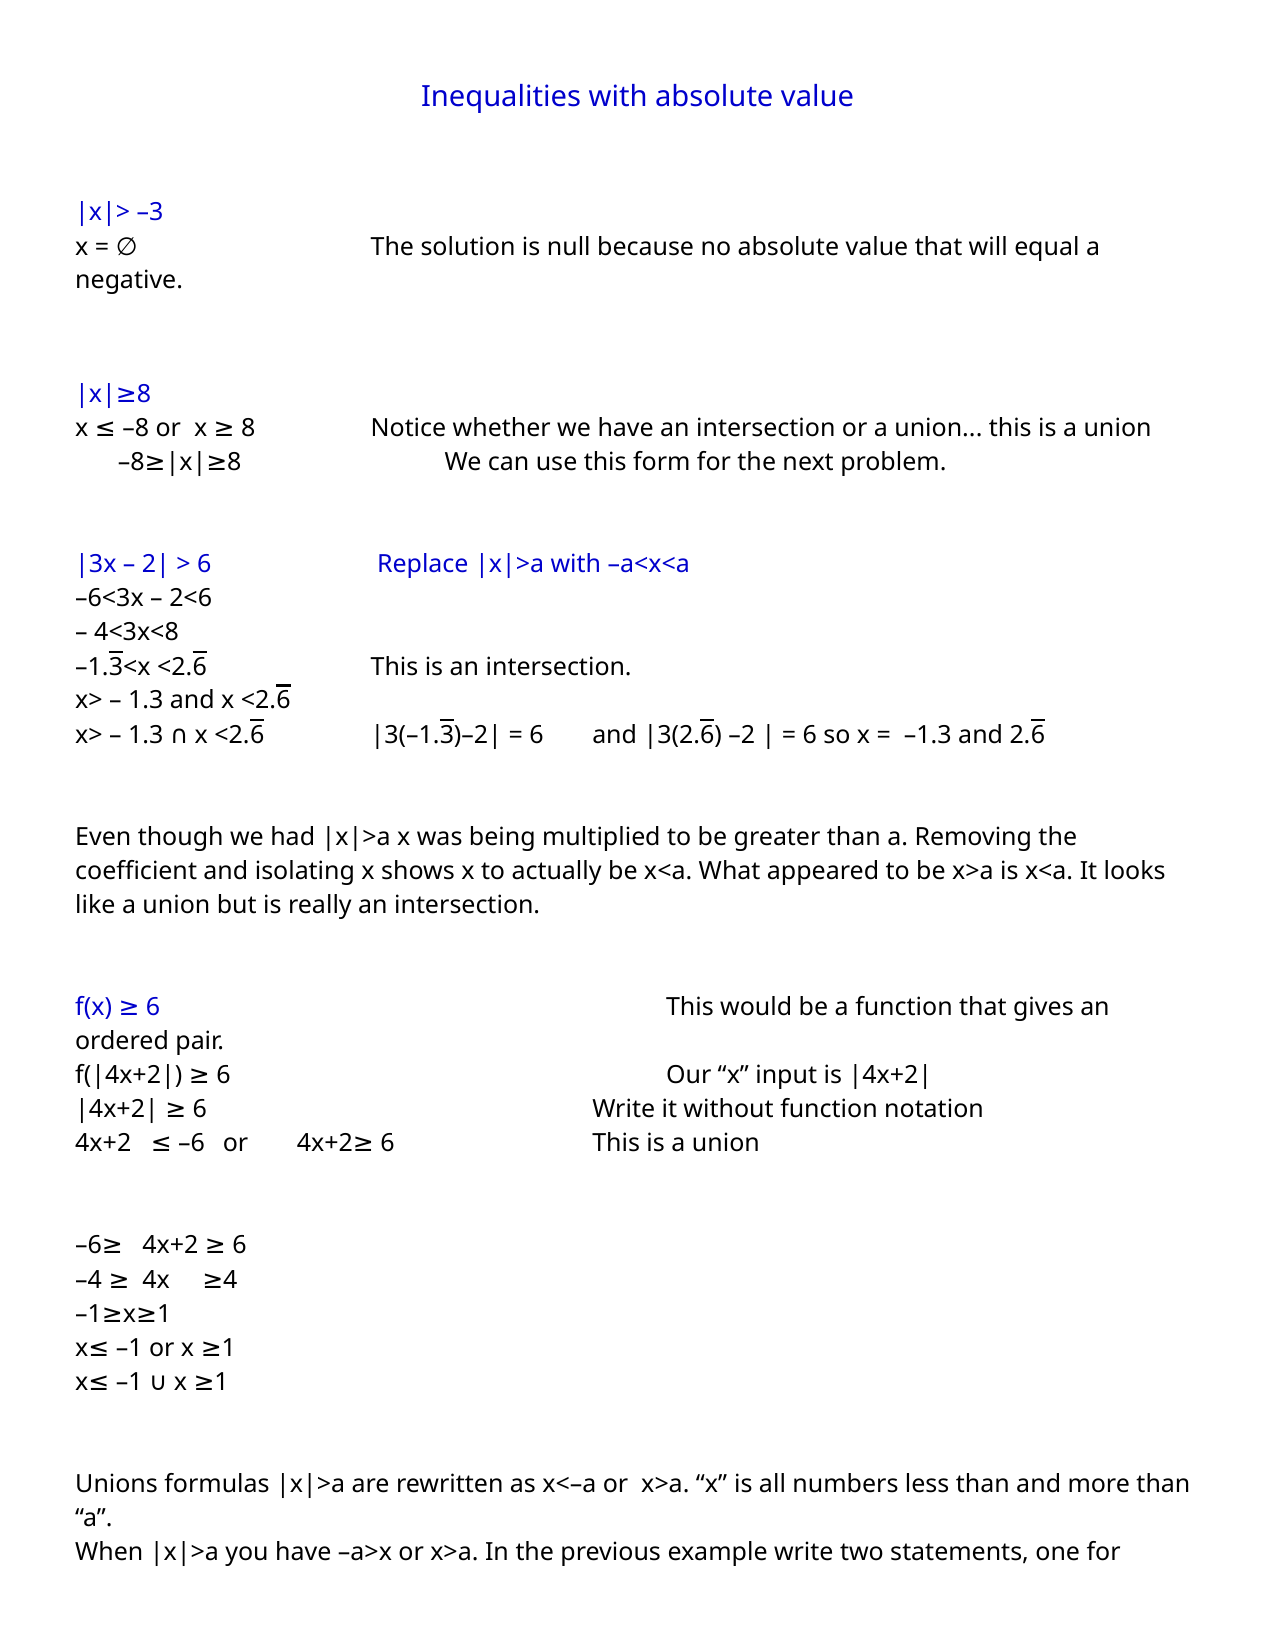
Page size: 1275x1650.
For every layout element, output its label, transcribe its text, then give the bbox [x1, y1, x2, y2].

text –1≥x≥1 [75, 1295, 1200, 1329]
text x≤ –1 ∪ x ≥1 [75, 1363, 1200, 1397]
text –1.3<x <2.6 This is an intersection. [75, 648, 1200, 682]
text f(x) ≥ 6 This would be a function that gives an ordered pair. [75, 989, 1200, 1057]
text |x|> –3 [75, 194, 1200, 228]
text When |x|>a you have –a>x or x>a. In the previous example write two statements, one for [75, 1534, 1200, 1568]
text Unions formulas |x|>a are rewritten as x<–a or x>a. “x” is all numbers less than and more than “a”. [75, 1466, 1200, 1534]
text x> – 1.3 and x <2.6 [75, 682, 1200, 716]
text –8≥|x|≥8 We can use this form for the next problem. [75, 444, 1200, 478]
text – 4<3x<8 [75, 614, 1200, 648]
text Even though we had |x|>a x was being multiplied to be greater than a. Removing the coefficient and isolating x shows x to actually be x<a. What appeared to be x>a is x<a. It looks like a union but is really an intersection. [75, 818, 1200, 921]
text 4x+2 ≤ –6 or 4x+2≥ 6 This is a union [75, 1125, 1200, 1159]
text x ≤ –8 or x ≥ 8 Notice whether we have an intersection or a union... this is a union [75, 410, 1200, 444]
text –6<3x – 2<6 [75, 580, 1200, 614]
text –6≥ 4x+2 ≥ 6 [75, 1227, 1200, 1261]
text f(|4x+2|) ≥ 6 Our “x” input is |4x+2| [75, 1057, 1200, 1091]
text |4x+2| ≥ 6 Write it without function notation [75, 1091, 1200, 1125]
text |3x – 2| > 6 Replace |x|>a with –a<x<a [75, 546, 1200, 580]
text |x|≥8 [75, 376, 1200, 410]
text x> – 1.3 ∩ x <2.6 |3(–1.3)–2| = 6 and |3(2.6) –2 | = 6 so x = –1.3 and 2.6 [75, 716, 1200, 750]
text x = ∅ The solution is null because no absolute value that will equal a negative. [75, 228, 1200, 296]
text –4 ≥ 4x ≥4 [75, 1261, 1200, 1295]
text x≤ –1 or x ≥1 [75, 1329, 1200, 1363]
text Inequalities with absolute value [75, 75, 1200, 115]
